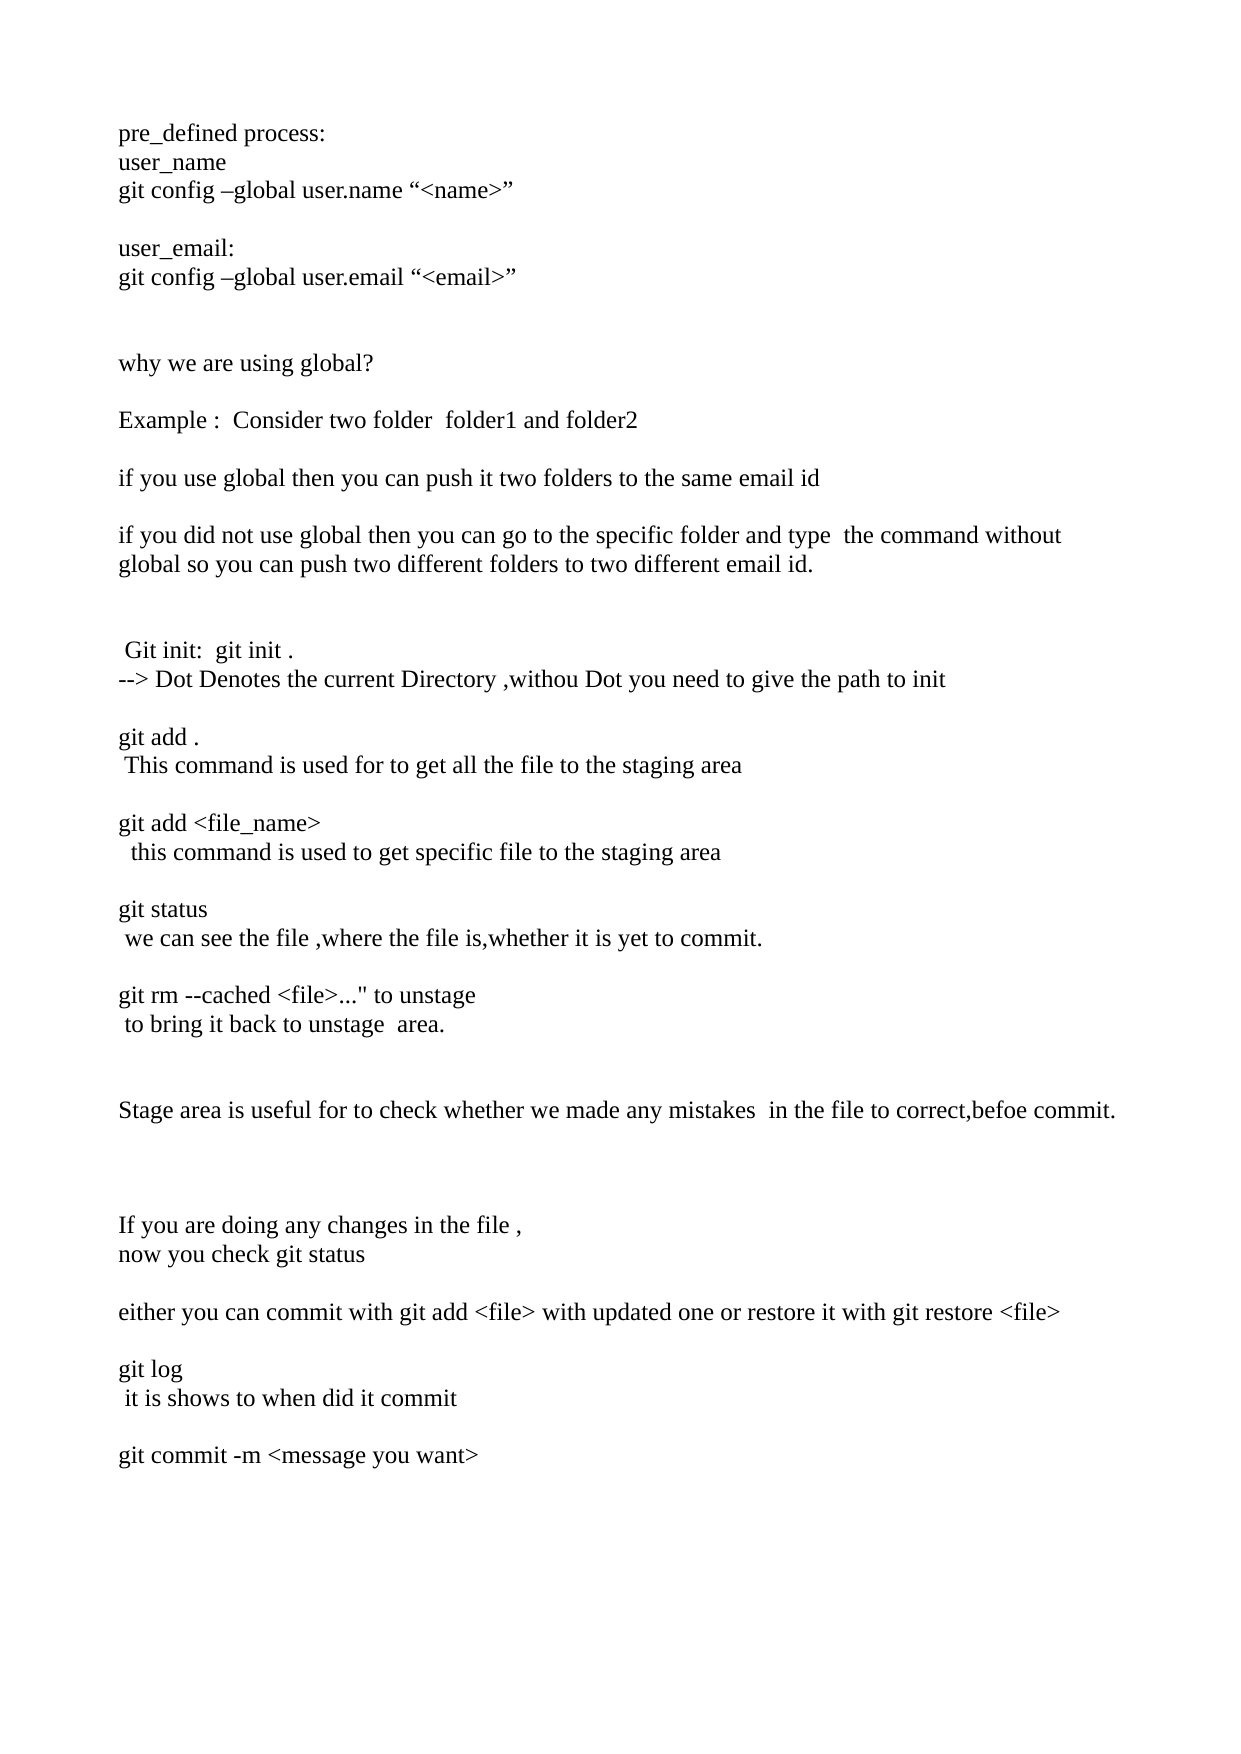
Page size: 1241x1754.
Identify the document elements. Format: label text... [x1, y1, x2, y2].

text --> Dot Denotes the current Directory ,withou Dot you need to give the path to init [118, 664, 1122, 693]
text git rm --cached <file>..." to unstage [118, 981, 1122, 1009]
text now you check git status [118, 1239, 1122, 1268]
text git config –global user.email “<email>” [118, 262, 1122, 291]
text This command is used for to get all the file to the staging area [118, 751, 1122, 779]
text if you use global then you can push it two folders to the same email id [118, 463, 1122, 492]
text git add <file_name> [118, 808, 1122, 837]
text pre_defined process: [118, 118, 1122, 147]
text why we are using global? [118, 348, 1122, 377]
text user_name [118, 147, 1122, 176]
text git add . [118, 722, 1122, 751]
text it is shows to when did it commit [118, 1383, 1122, 1412]
text this command is used to get specific file to the staging area [118, 837, 1122, 866]
text user_email: [118, 233, 1122, 262]
text either you can commit with git add <file> with updated one or restore it with git restore <file> [118, 1297, 1122, 1326]
text git log [118, 1354, 1122, 1383]
text to bring it back to unstage area. [118, 1009, 1122, 1038]
text git commit -m <message you want> [118, 1441, 1122, 1469]
text Git init: git init . [118, 636, 1122, 664]
text If you are doing any changes in the file , [118, 1211, 1122, 1239]
text if you did not use global then you can go to the specific folder and type the command without global so you can push two different folders to two different email id. [118, 521, 1122, 578]
text Example : Consider two folder folder1 and folder2 [118, 406, 1122, 434]
text Stage area is useful for to check whether we made any mistakes in the file to correct,befoe commit. [118, 1096, 1122, 1124]
text git config –global user.name “<name>” [118, 176, 1122, 204]
text git status [118, 894, 1122, 923]
text we can see the file ,where the file is,whether it is yet to commit. [118, 923, 1122, 952]
